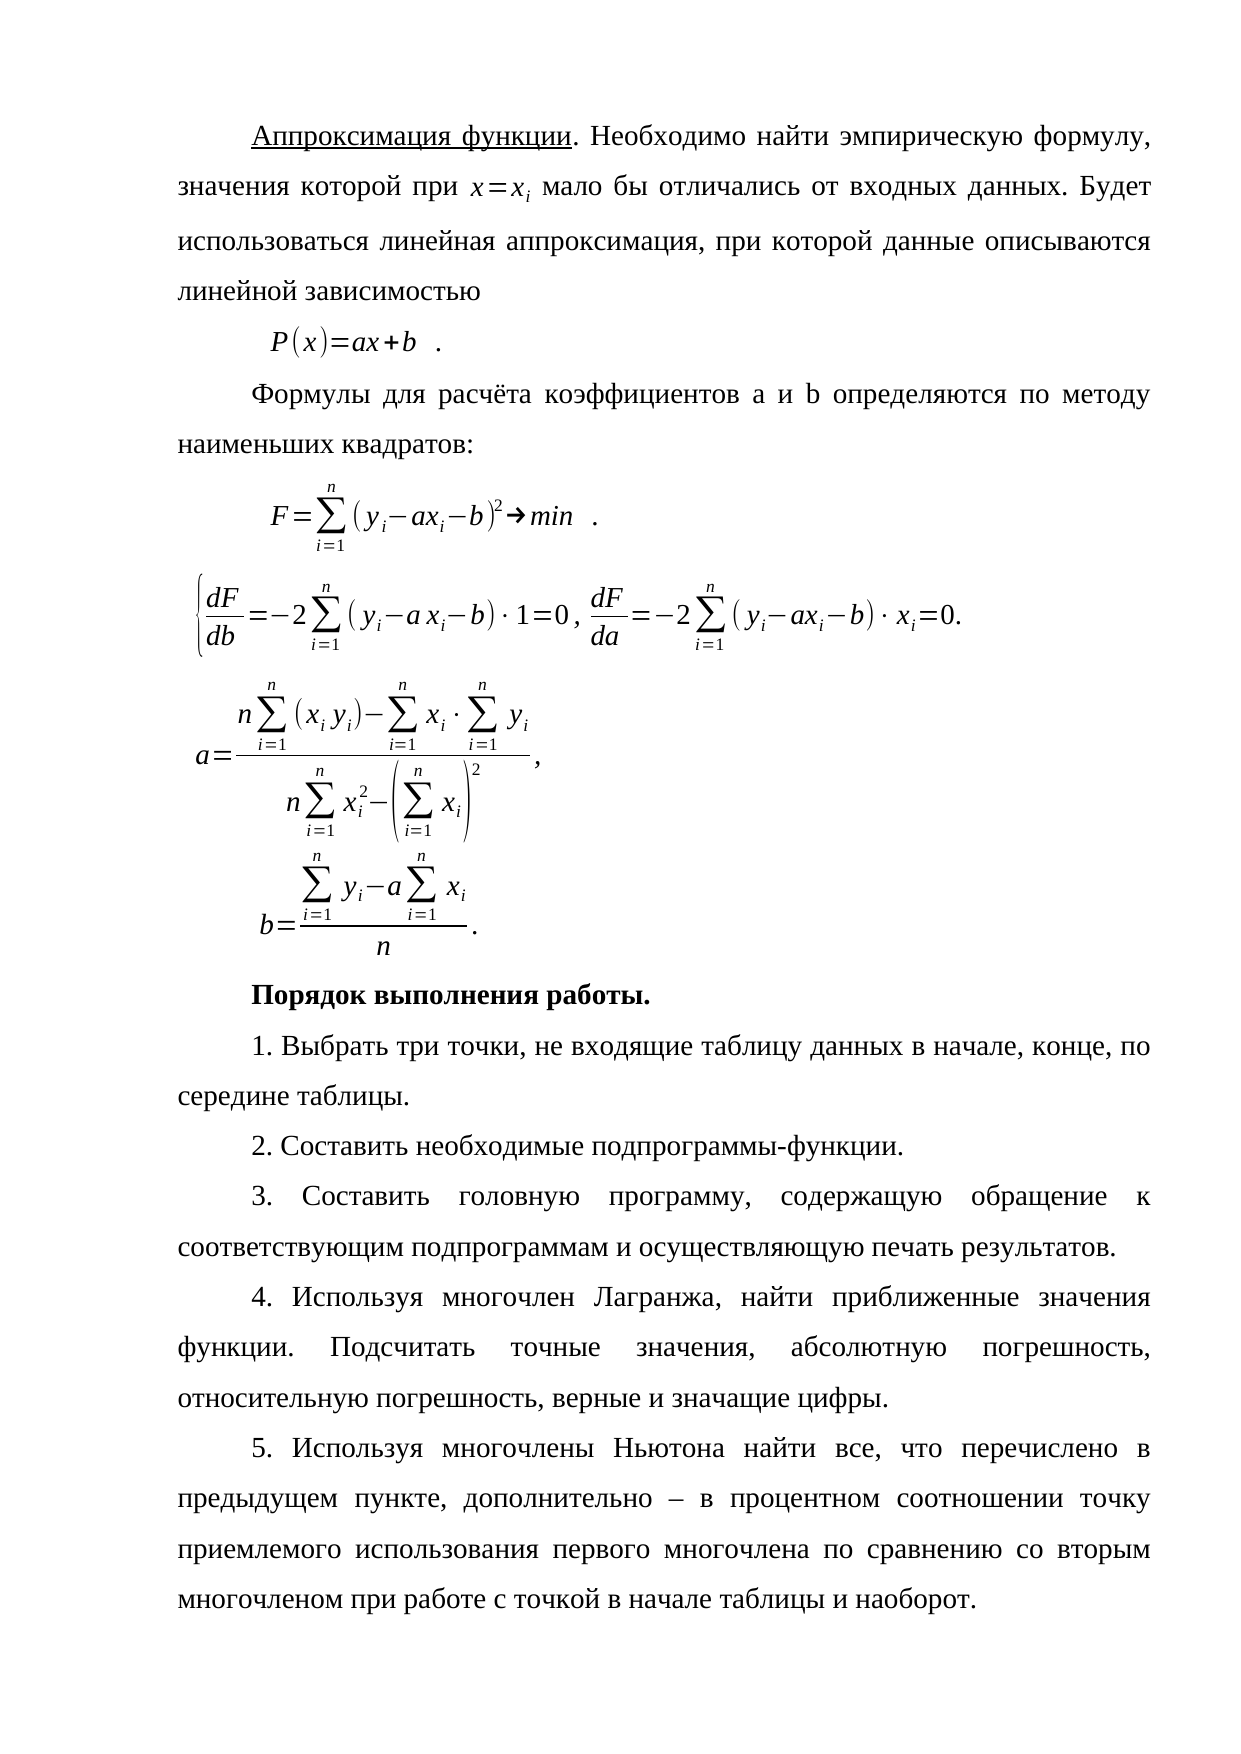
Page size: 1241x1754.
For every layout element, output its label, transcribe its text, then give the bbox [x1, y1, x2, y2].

text 3. Составить головную программу, содержащую обращение к соответствующим подпрограммам и осуществляющую печать результатов. [177, 1178, 1152, 1262]
text 1. Выбрать три точки, не входящие таблицу данных в начале, конце, по середине таблицы. [177, 1028, 1152, 1111]
text 2. Составить необходимые подпрограммы-функции. [177, 1128, 1152, 1162]
text Формулы для расчёта коэффициентов a и b определяются по методу наименьших квадратов: [177, 376, 1152, 460]
text . [177, 477, 1152, 555]
text . [177, 324, 1152, 359]
text 5. Используя многочлены Ньютона найти все, что перечислено в предыдущем пункте, дополнительно – в процентном соотношении точку приемлемого использования первого многочлена по сравнению со вторым многочленом при работе с точкой в начале таблицы и наоборот. [177, 1430, 1152, 1614]
text Порядок выполнения работы. [177, 977, 1152, 1011]
text 4. Используя многочлен Лагранжа, найти приближенные значения функции. Подсчитать точные значения, абсолютную погрешность, относительную погрешность, верные и значащие цифры. [177, 1279, 1152, 1413]
text Аппроксимация функции. Необходимо найти эмпирическую формулу, значения которой при мало бы отличались от входных данных. Будет использоваться линейная аппроксимация, при которой данные описываются линейной зависимостью [177, 118, 1152, 307]
